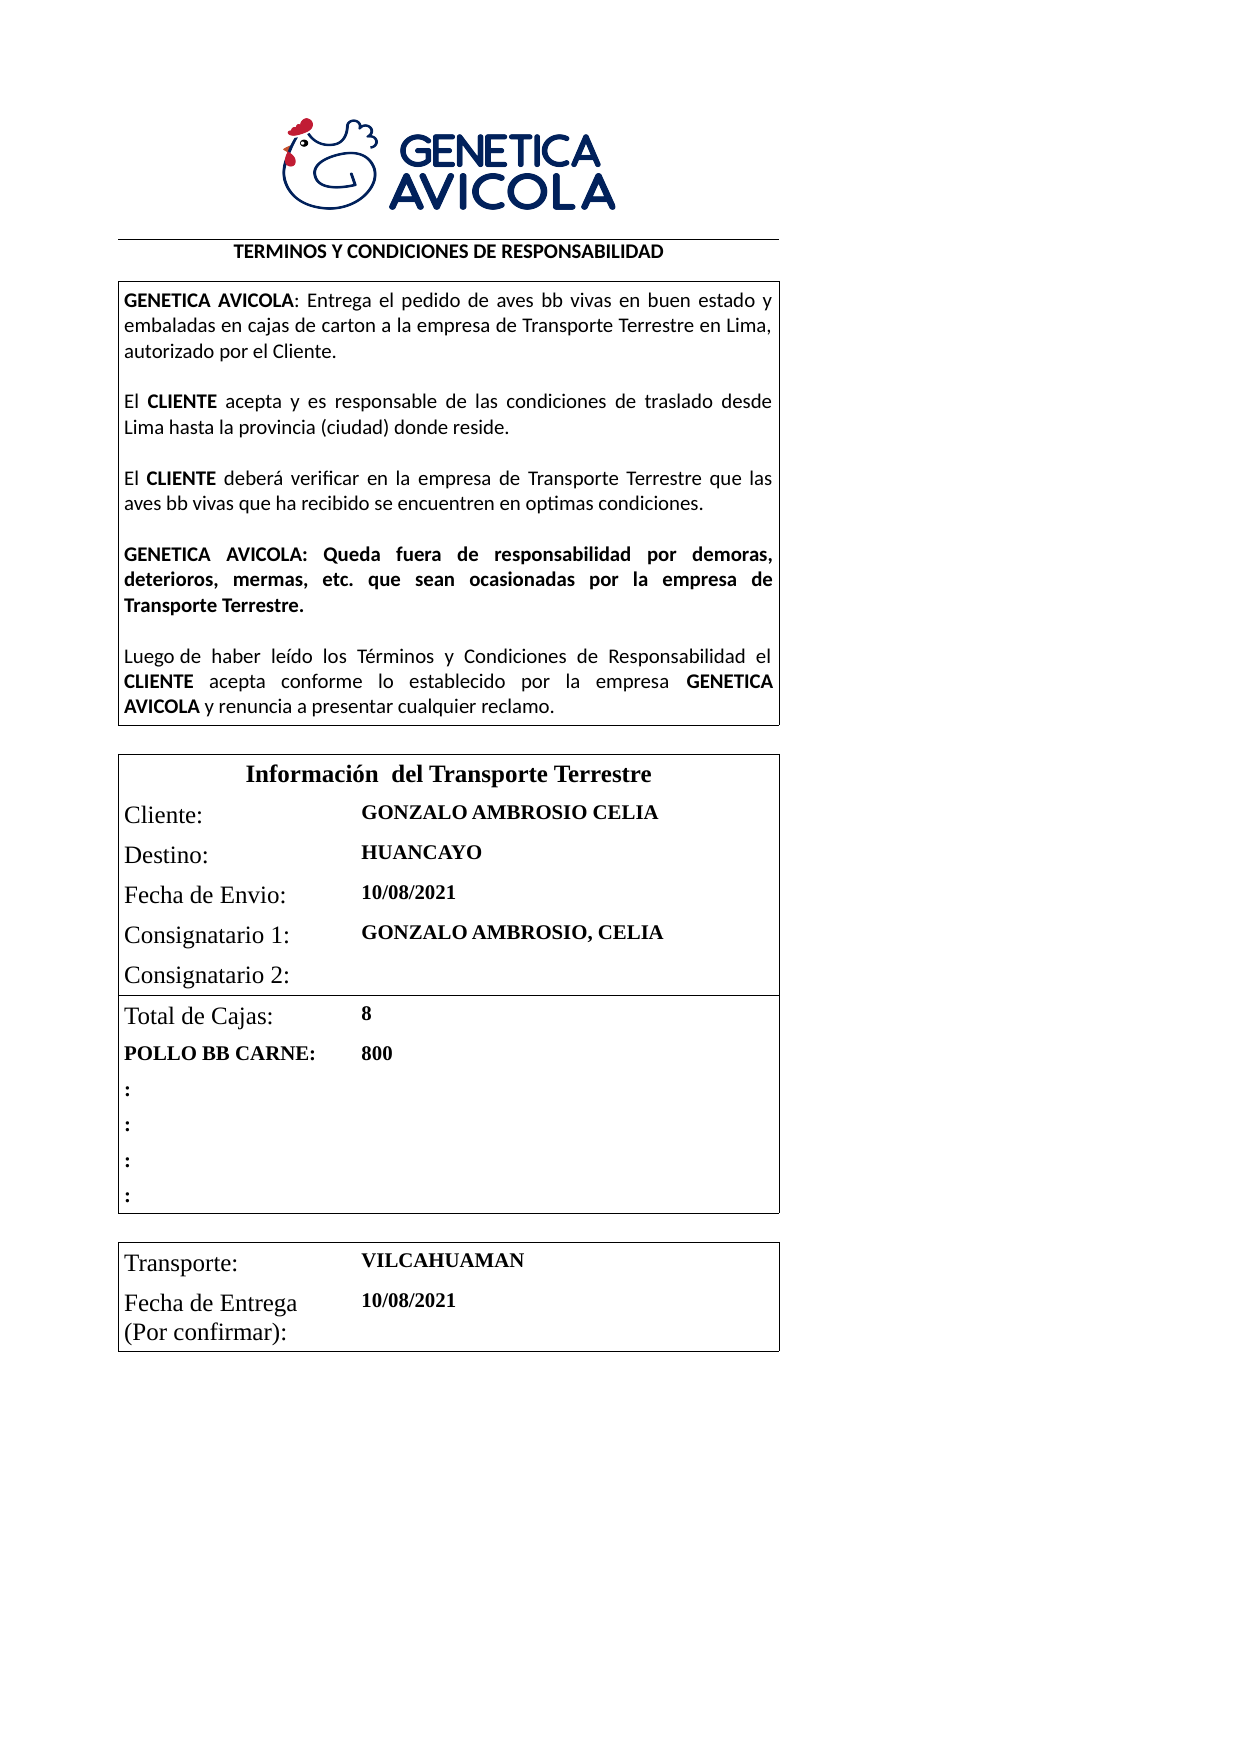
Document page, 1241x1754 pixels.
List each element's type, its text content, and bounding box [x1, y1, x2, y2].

picture [282, 118, 616, 210]
table_cell : [119, 1106, 356, 1142]
table_header Información del Transporte Terrestre [119, 755, 779, 794]
table_cell [356, 1178, 779, 1213]
table_cell 10/08/2021 [356, 874, 779, 914]
table_cell Cliente: [119, 794, 356, 834]
table_cell : [119, 1071, 356, 1106]
table_cell Consignatario 2: [119, 955, 356, 995]
table_cell 8 [356, 996, 779, 1035]
table_cell Consignatario 1: [119, 915, 356, 955]
table_cell VILCAHUAMAN [356, 1243, 779, 1282]
table_cell GONZALO AMBROSIO, CELIA [356, 915, 779, 955]
table_cell POLLO BB CARNE: [119, 1035, 356, 1071]
table_cell [118, 1214, 356, 1242]
table_cell 800 [356, 1035, 779, 1071]
table_header TERMINOS Y CONDICIONES DE RESPONSABILIDAD [118, 240, 779, 281]
table_cell : [119, 1178, 356, 1213]
table_cell Fecha de Envio: [119, 874, 356, 914]
table_cell : [119, 1142, 356, 1177]
table_cell HUANCAYO [356, 834, 779, 874]
table_cell Fecha de Entrega (Por confirmar): [119, 1282, 356, 1351]
table_cell [356, 1142, 779, 1177]
table_cell [356, 955, 779, 995]
table_cell [356, 1106, 779, 1142]
table_cell [356, 1071, 779, 1106]
table_cell Total de Cajas: [119, 996, 356, 1035]
table_cell GONZALO AMBROSIO CELIA [356, 794, 779, 834]
table_cell Transporte: [119, 1243, 356, 1282]
table_cell Destino: [119, 834, 356, 874]
table_cell GENETICA AVICOLA: Entrega el pedido de aves bb vivas en buen estado y embaladas en cajas de carton a la empresa de Transporte Terrestre en Lima, autorizado por el Cliente. El CLIENTE acepta y es responsable de las condiciones de traslado desde Lima hasta la provincia (ciudad) donde reside. El CLIENTE deberá verificar en la empresa de Transporte Terrestre que las aves bb vivas que ha recibido se encuentren en optimas condiciones. GENETICA AVICOLA: Queda fuera de responsabilidad por demoras, deterioros, mermas, etc. que sean ocasionadas por la empresa de Transporte Terrestre. Luego de haber leído los Términos y Condiciones de Responsabilidad el CLIENTE acepta conforme lo establecido por la empresa GENETICA AVICOLA y renuncia a presentar cualquier reclamo. [119, 282, 779, 725]
table_cell 10/08/2021 [356, 1282, 779, 1351]
table_cell [356, 1214, 779, 1242]
